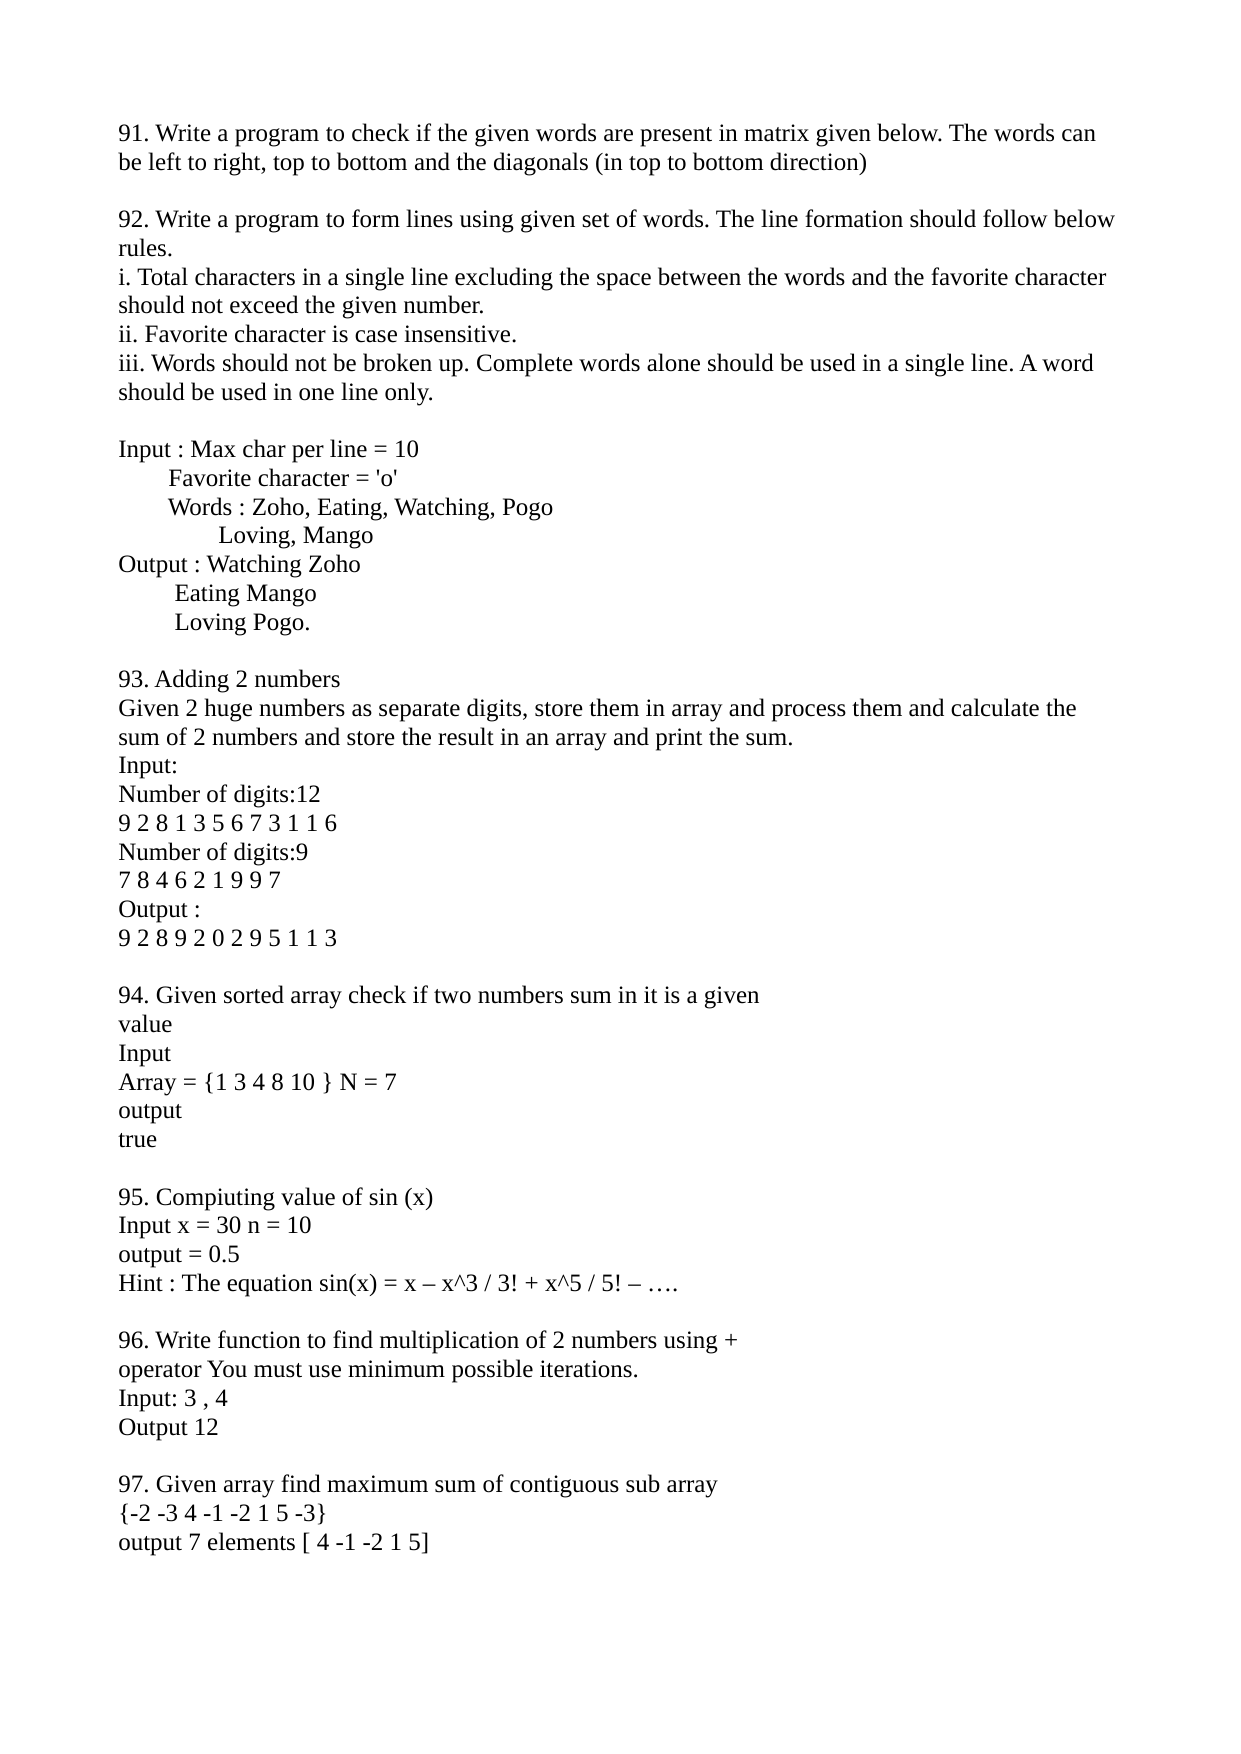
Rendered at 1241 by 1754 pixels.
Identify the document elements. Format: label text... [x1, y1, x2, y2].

text Loving, Mango [118, 521, 1122, 549]
text Output : [118, 894, 1122, 923]
text Input [118, 1038, 1122, 1067]
text 9 2 8 1 3 5 6 7 3 1 1 6 [118, 808, 1122, 837]
text true [118, 1124, 1122, 1153]
text 96. Write function to find multiplication of 2 numbers using + [118, 1326, 1122, 1354]
text 9 2 8 9 2 0 2 9 5 1 1 3 [118, 923, 1122, 952]
text output 7 elements [ 4 -1 -2 1 5] [118, 1527, 1122, 1556]
text Favorite character = 'o' [118, 463, 1122, 492]
text 7 8 4 6 2 1 9 9 7 [118, 866, 1122, 894]
text 94. Given sorted array check if two numbers sum in it is a given [118, 981, 1122, 1009]
text Input x = 30 n = 10 [118, 1211, 1122, 1239]
text {-2 -3 4 -1 -2 1 5 -3} [118, 1498, 1122, 1527]
text 92. Write a program to form lines using given set of words. The line formation should follow below rules. [118, 204, 1122, 262]
text 97. Given array find maximum sum of contiguous sub array [118, 1469, 1122, 1498]
text 93. Adding 2 numbers [118, 664, 1122, 693]
text iii. Words should not be broken up. Complete words alone should be used in a single line. A word should be used in one line only. [118, 348, 1122, 406]
text Number of digits:9 [118, 837, 1122, 866]
text 91. Write a program to check if the given words are present in matrix given below. The words can be left to right, top to bottom and the diagonals (in top to bottom direction) [118, 118, 1122, 176]
text Input : Max char per line = 10 [118, 434, 1122, 463]
text operator You must use minimum possible iterations. [118, 1354, 1122, 1383]
text Eating Mango [118, 578, 1122, 607]
text ii. Favorite character is case insensitive. [118, 319, 1122, 348]
text value [118, 1009, 1122, 1038]
text Number of digits:12 [118, 779, 1122, 808]
text Output 12 [118, 1412, 1122, 1441]
text Output : Watching Zoho [118, 549, 1122, 578]
text Array = {1 3 4 8 10 } N = 7 [118, 1067, 1122, 1096]
text Hint : The equation sin(x) = x – x^3 / 3! + x^5 / 5! – …. [118, 1268, 1122, 1297]
text output = 0.5 [118, 1239, 1122, 1268]
text output [118, 1096, 1122, 1124]
text Input: 3 , 4 [118, 1383, 1122, 1412]
text Words : Zoho, Eating, Watching, Pogo [118, 492, 1122, 521]
text Given 2 huge numbers as separate digits, store them in array and process them and calculate the sum of 2 numbers and store the result in an array and print the sum. [118, 693, 1122, 751]
text Loving Pogo. [118, 607, 1122, 636]
text 95. Compiuting value of sin (x) [118, 1182, 1122, 1211]
text i. Total characters in a single line excluding the space between the words and the favorite character should not exceed the given number. [118, 262, 1122, 319]
text Input: [118, 751, 1122, 779]
